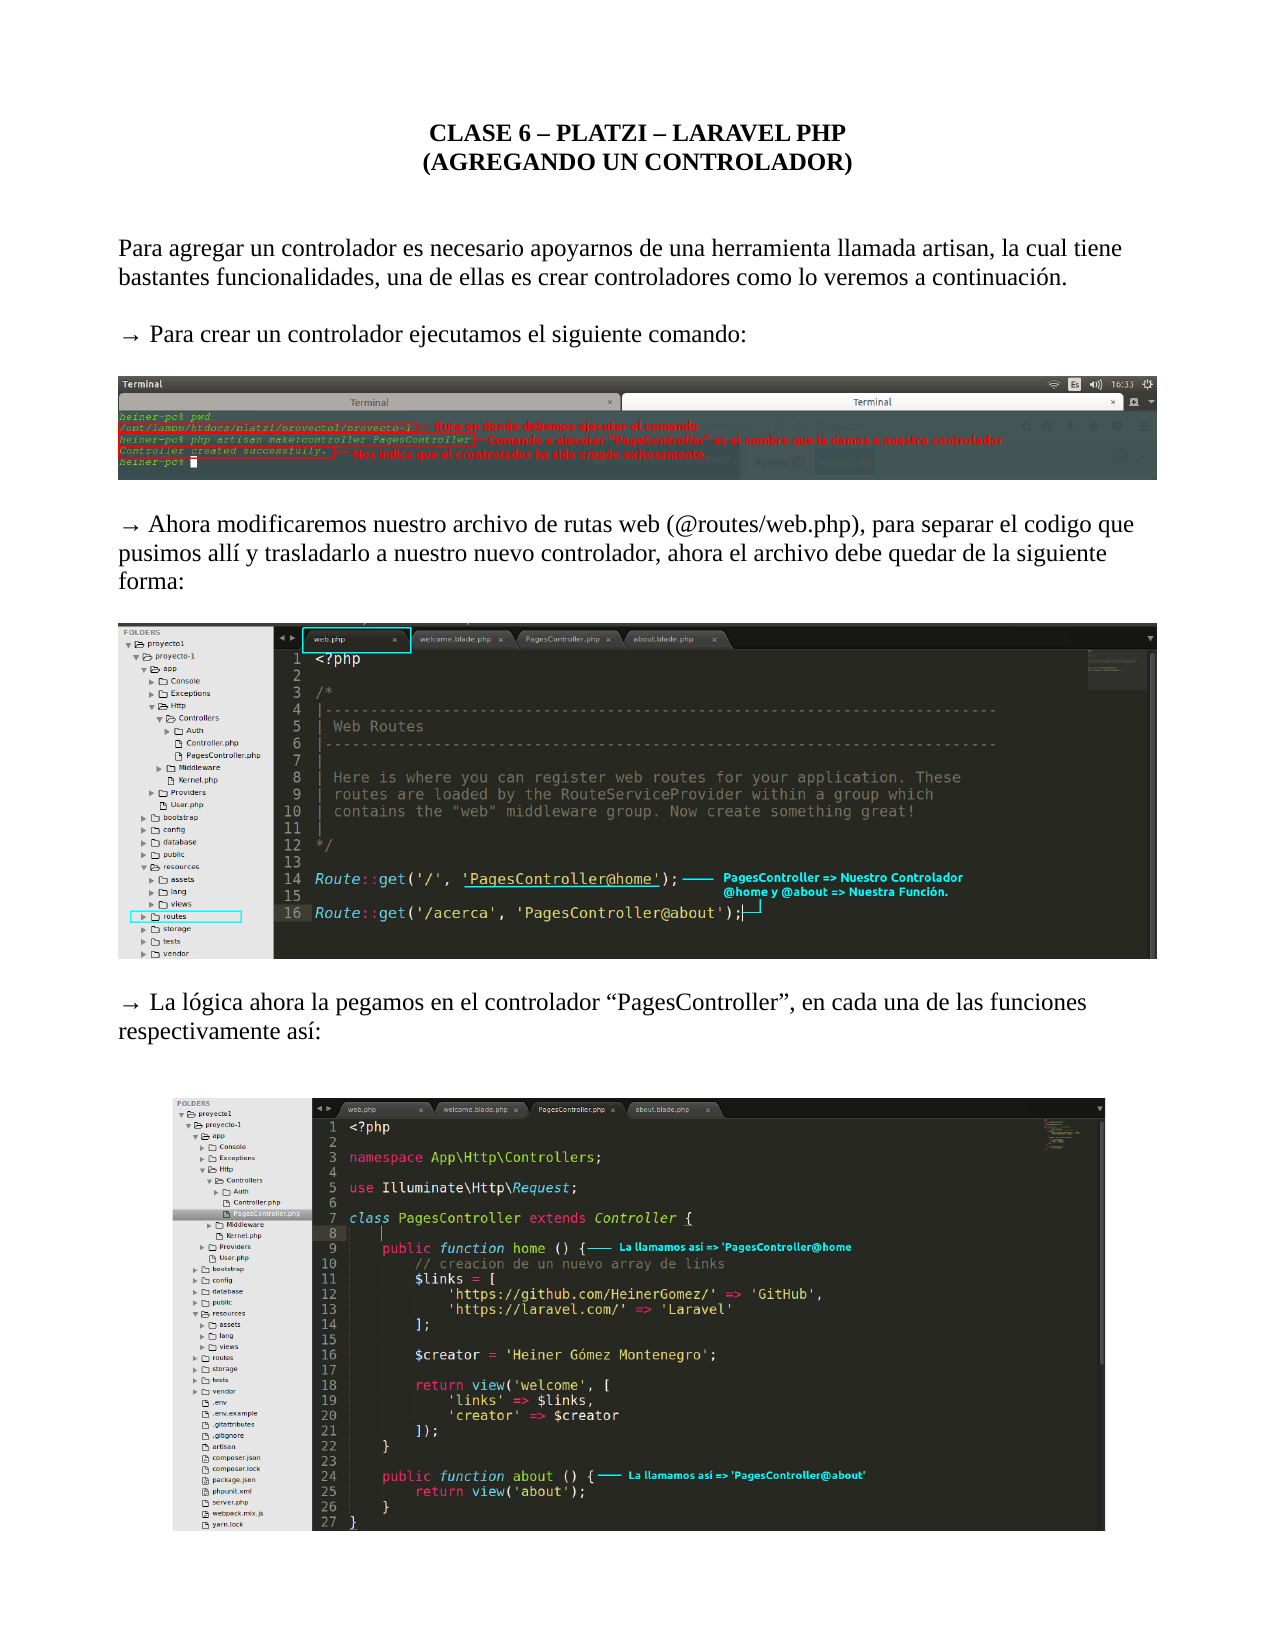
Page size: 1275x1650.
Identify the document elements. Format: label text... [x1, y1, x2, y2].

text → La lógica ahora la pegamos en el controlador “PagesController”, en cada una de las funciones respectivamente así: [118, 987, 1157, 1044]
picture [172, 1098, 1106, 1531]
text CLASE 6 – PLATZI – LARAVEL PHP [118, 118, 1157, 147]
picture [118, 376, 1157, 480]
text → Ahora modificaremos nuestro archivo de rutas web (@routes/web.php), para separar el codigo que pusimos allí y trasladarlo a nuestro nuevo controlador, ahora el archivo debe quedar de la siguiente forma: [118, 509, 1157, 595]
text → Para crear un controlador ejecutamos el siguiente comando: [118, 319, 1157, 348]
picture [118, 623, 1157, 959]
text Para agregar un controlador es necesario apoyarnos de una herramienta llamada artisan, la cual tiene bastantes funcionalidades, una de ellas es crear controladores como lo veremos a continuación. [118, 233, 1157, 291]
text (AGREGANDO UN CONTROLADOR) [118, 147, 1157, 176]
